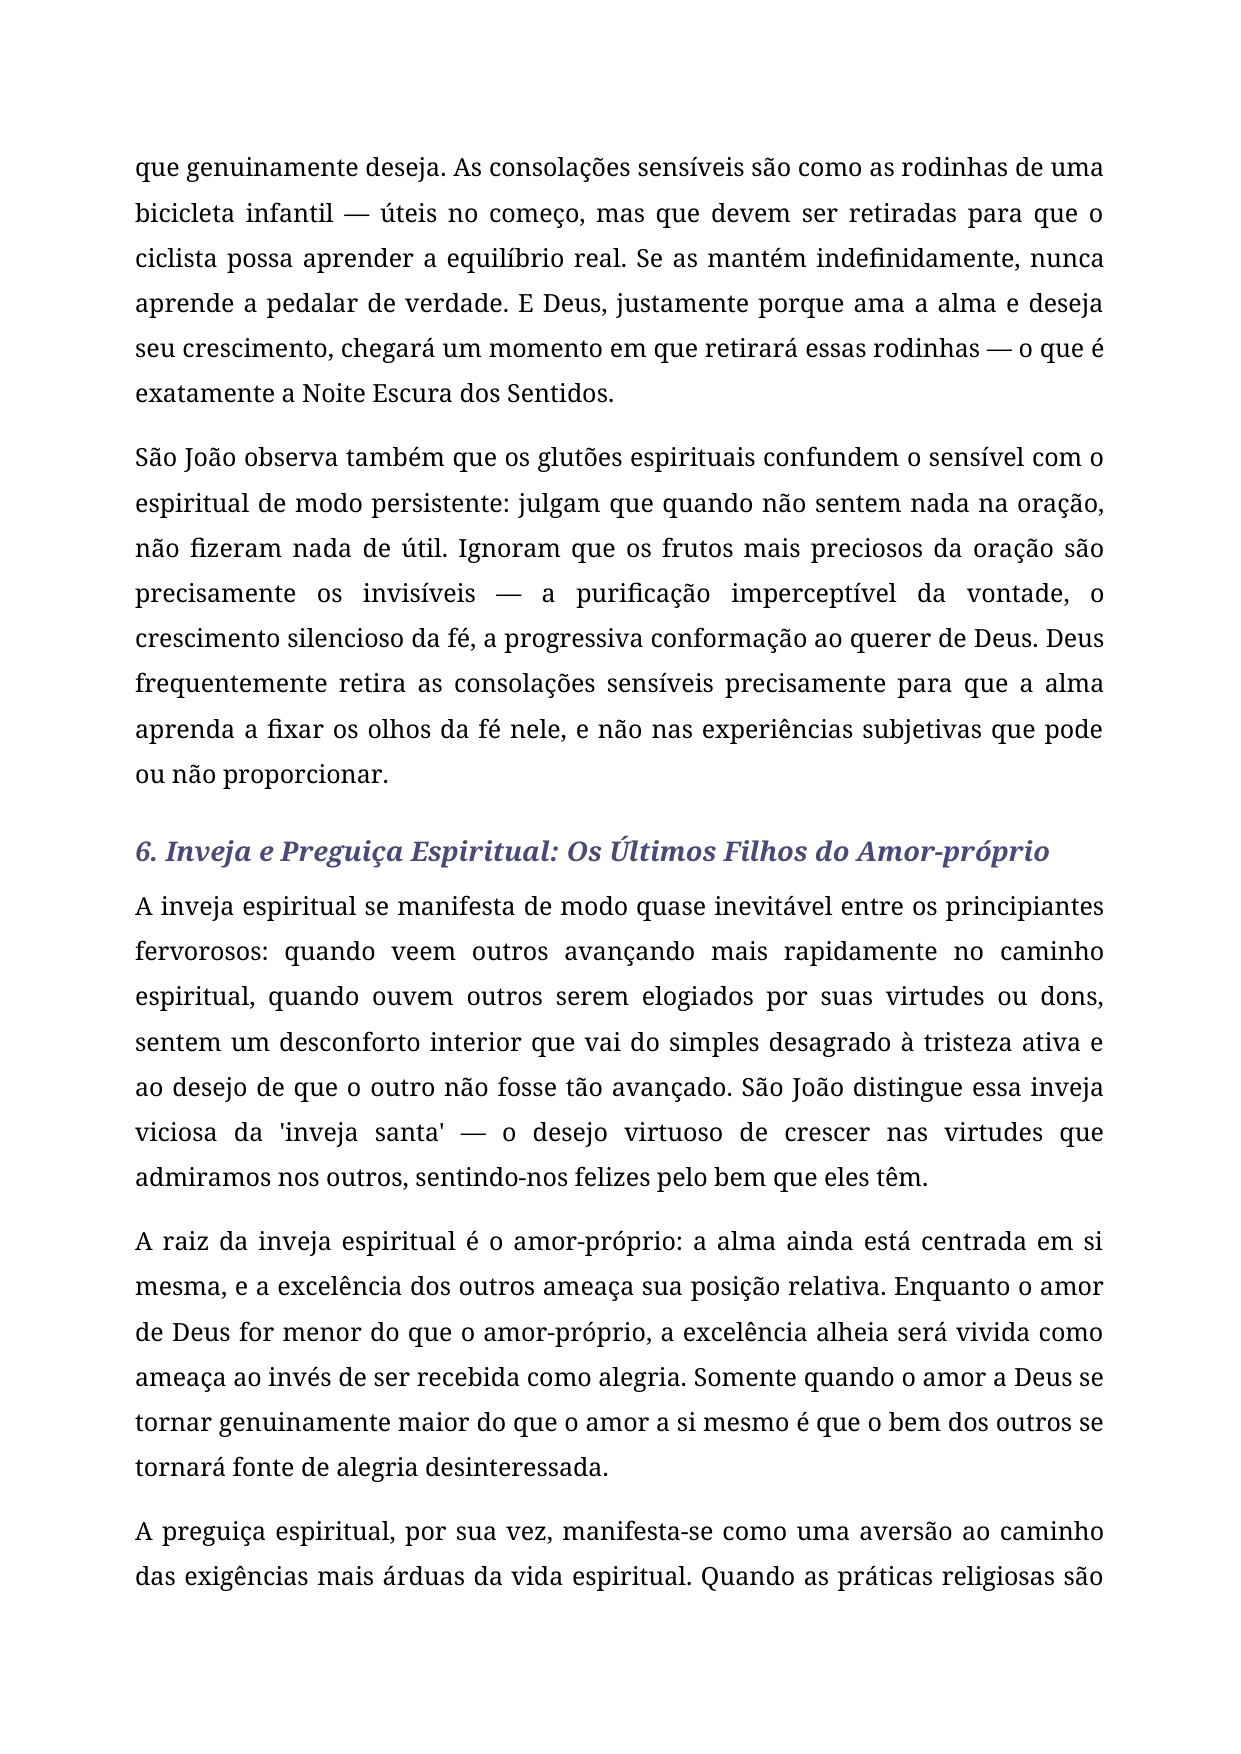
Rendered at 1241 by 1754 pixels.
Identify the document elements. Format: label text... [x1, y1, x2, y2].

text São João observa também que os glutões espirituais confundem o sensível com o espiritual de modo persistente: julgam que quando não sentem nada na oração, não fizeram nada de útil. Ignoram que os frutos mais preciosos da oração são precisamente os invisíveis — a purificação imperceptível da vontade, o crescimento silencioso da fé, a progressiva conformação ao querer de Deus. Deus frequentemente retira as consolações sensíveis precisamente para que a alma aprenda a fixar os olhos da fé nele, e não nas experiências subjetivas que pode ou não proporcionar. [135, 440, 1105, 791]
text A raiz da inveja espiritual é o amor-próprio: a alma ainda está centrada em si mesma, e a excelência dos outros ameaça sua posição relativa. Enquanto o amor de Deus for menor do que o amor-próprio, a excelência alheia será vivida como ameaça ao invés de ser recebida como alegria. Somente quando o amor a Deus se tornar genuinamente maior do que o amor a si mesmo é que o bem dos outros se tornará fonte de alegria desinteressada. [135, 1224, 1105, 1484]
text A preguiça espiritual, por sua vez, manifesta-se como uma aversão ao caminho das exigências mais árduas da vida espiritual. Quando as práticas religiosas são [135, 1514, 1105, 1593]
subtitle 6. Inveja e Preguiça Espiritual: Os Últimos Filhos do Amor-próprio [135, 833, 1105, 870]
text A inveja espiritual se manifesta de modo quase inevitável entre os principiantes fervorosos: quando veem outros avançando mais rapidamente no caminho espiritual, quando ouvem outros serem elogiados por suas virtudes ou dons, sentem um desconforto interior que vai do simples desagrado à tristeza ativa e ao desejo de que o outro não fosse tão avançado. São João distingue essa inveja viciosa da 'inveja santa' — o desejo virtuoso de crescer nas virtudes que admiramos nos outros, sentindo-nos felizes pelo bem que eles têm. [135, 888, 1105, 1194]
text que genuinamente deseja. As consolações sensíveis são como as rodinhas de uma bicicleta infantil — úteis no começo, mas que devem ser retiradas para que o ciclista possa aprender a equilíbrio real. Se as mantém indefinidamente, nunca aprende a pedalar de verdade. E Deus, justamente porque ama a alma e deseja seu crescimento, chegará um momento em que retirará essas rodinhas — o que é exatamente a Noite Escura dos Sentidos. [135, 150, 1105, 410]
